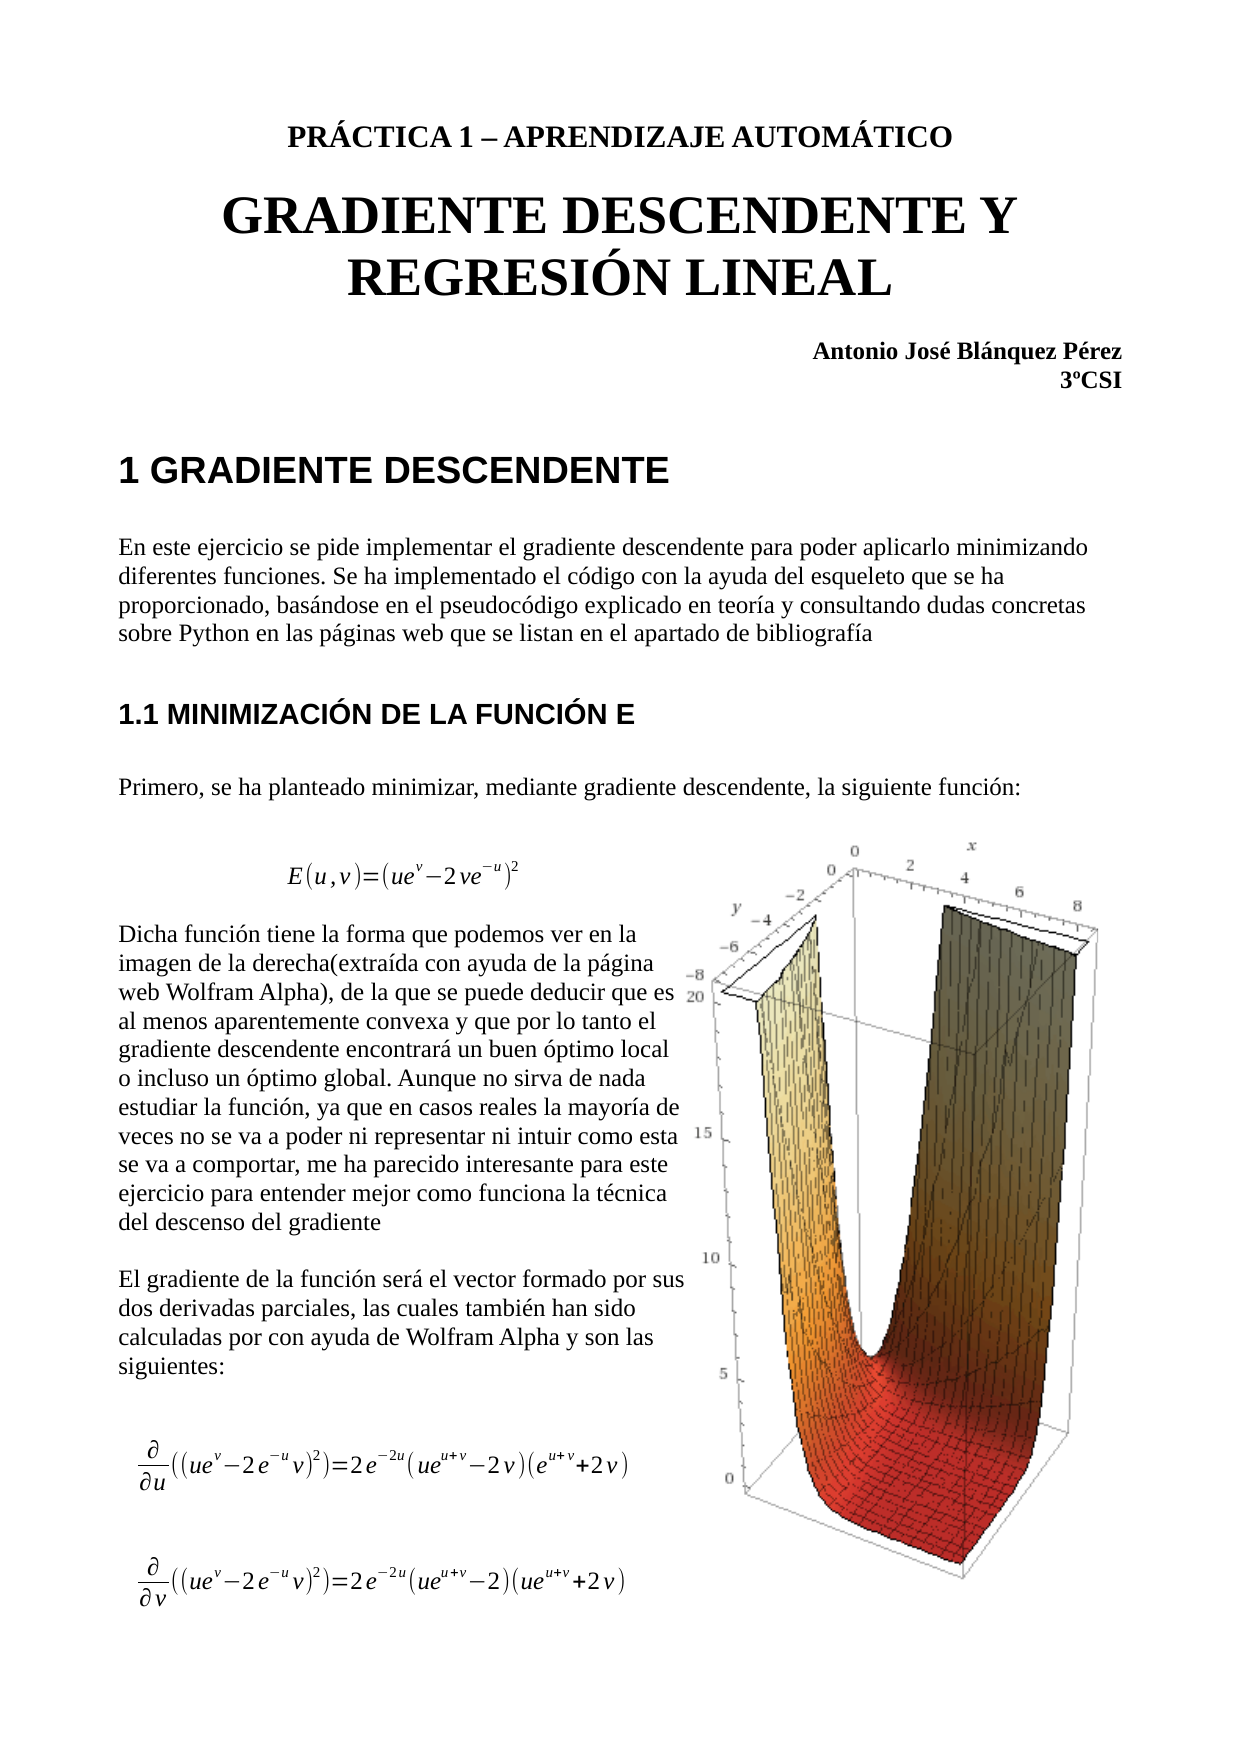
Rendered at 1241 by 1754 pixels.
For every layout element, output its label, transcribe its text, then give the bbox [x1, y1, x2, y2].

text Dicha función tiene la forma que podemos ver en la imagen de la derecha(extraída con ayuda de la página web Wolfram Alpha), de la que se puede deducir que es al menos aparentemente convexa y que por lo tanto el gradiente descendente encontrará un buen óptimo local o incluso un óptimo global. Aunque no sirva de nada estudiar la función, ya que en casos reales la mayoría de veces no se va a poder ni representar ni intuir como esta se va a comportar, me ha parecido interesante para este ejercicio para entender mejor como funciona la técnica del descenso del gradiente [118, 919, 685, 1236]
text 3ºCSI [118, 365, 1122, 394]
text PRÁCTICA 1 – APRENDIZAJE AUTOMÁTICO [118, 118, 1122, 154]
text REGRESIÓN LINEAL [118, 245, 1122, 307]
picture [685, 835, 1099, 1581]
text GRADIENTE DESCENDENTE Y [118, 183, 1122, 245]
text Antonio José Blánquez Pérez [118, 336, 1122, 365]
subtitle 1.1 MINIMIZACIÓN DE LA FUNCIÓN E [118, 697, 1122, 730]
text Primero, se ha planteado minimizar, mediante gradiente descendente, la siguiente función: [118, 772, 1122, 800]
text En este ejercicio se pide implementar el gradiente descendente para poder aplicarlo minimizando diferentes funciones. Se ha implementado el código con la ayuda del esqueleto que se ha proporcionado, basándose en el pseudocódigo explicado en teoría y consultando dudas concretas sobre Python en las páginas web que se listan en el apartado de bibliografía [118, 532, 1122, 647]
text El gradiente de la función será el vector formado por sus dos derivadas parciales, las cuales también han sido calculadas por con ayuda de Wolfram Alpha y son las siguientes: [118, 1264, 685, 1379]
subtitle 1 GRADIENTE DESCENDENTE [118, 447, 1122, 491]
